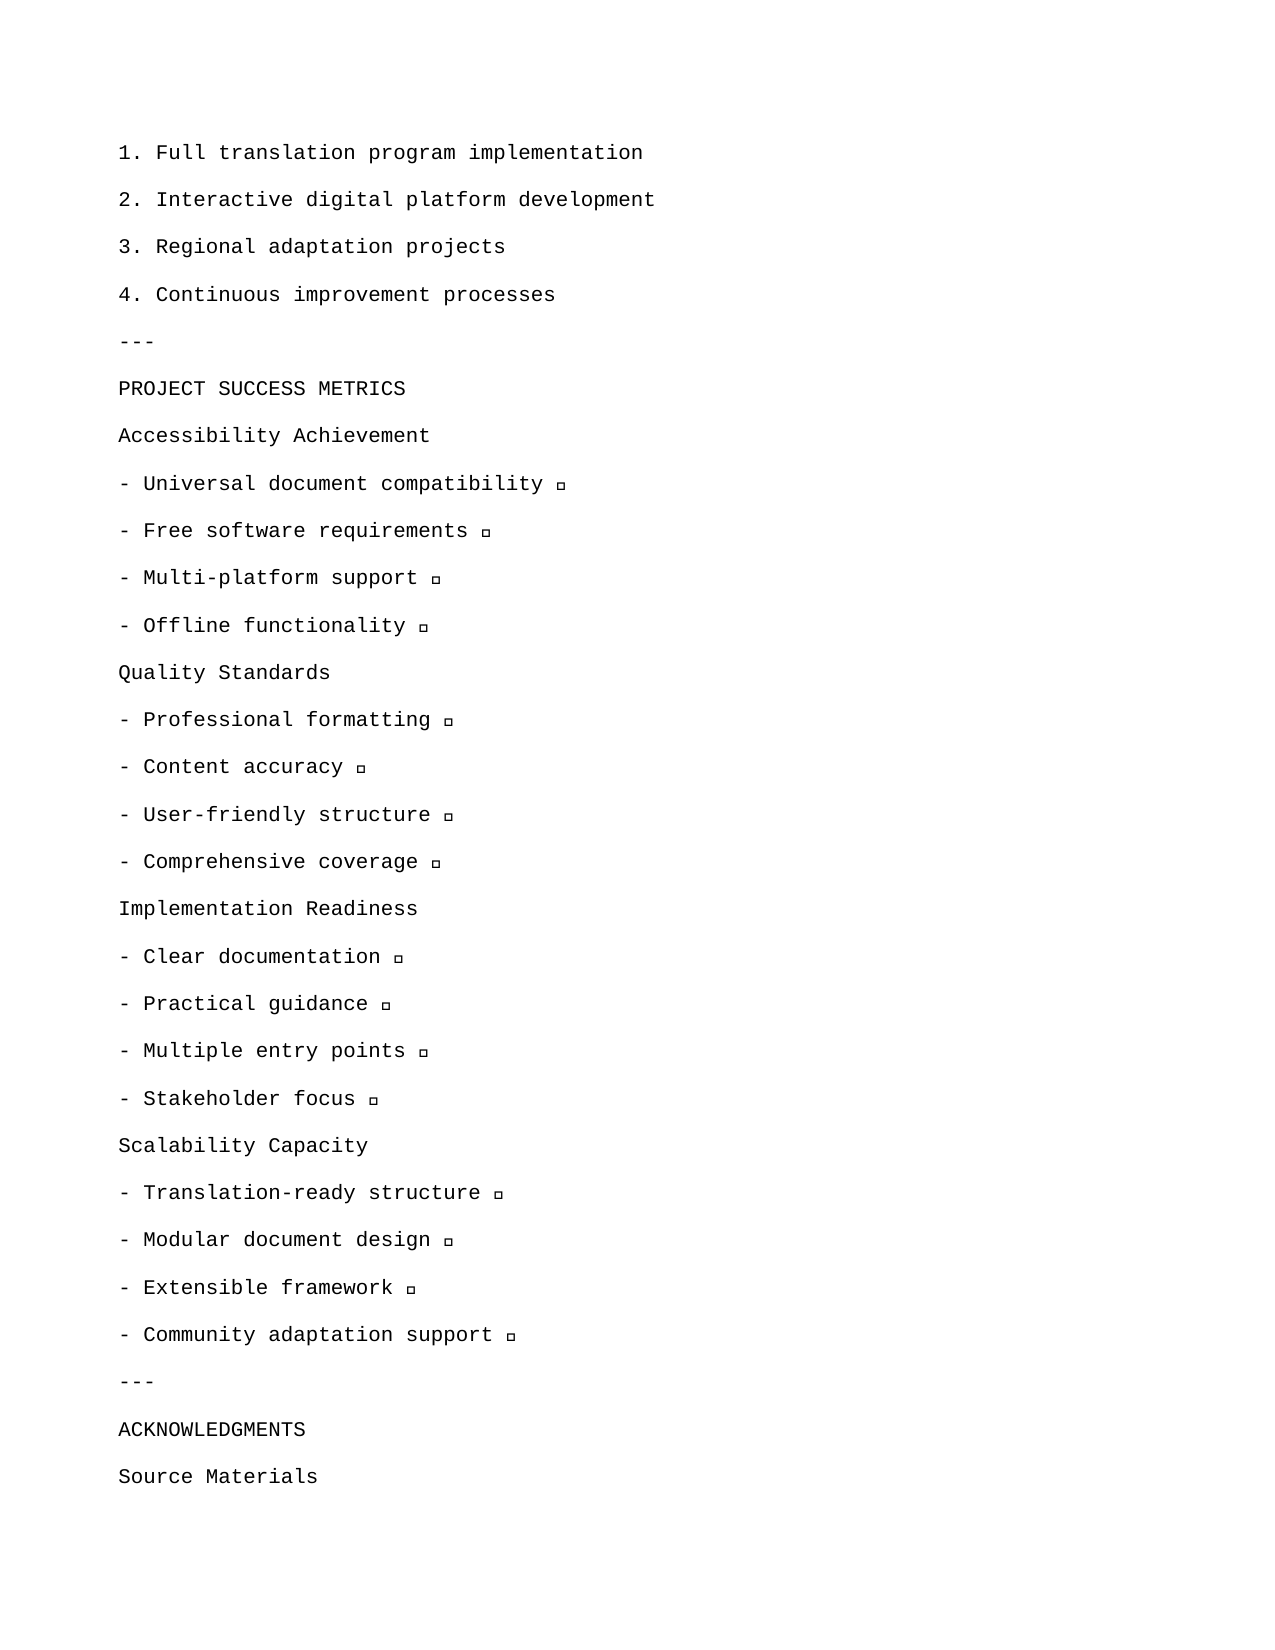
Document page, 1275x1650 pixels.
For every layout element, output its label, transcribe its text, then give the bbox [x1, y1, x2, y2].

text Implementation Readiness [118, 898, 1157, 922]
text Scalability Capacity [118, 1135, 1157, 1158]
text Quality Standards [118, 662, 1157, 686]
text ACKNOWLEDGMENTS [118, 1419, 1157, 1442]
text - Multiple entry points ✅ [118, 1040, 1157, 1064]
text --- [118, 1371, 1157, 1395]
text 4. Continuous improvement processes [118, 284, 1157, 307]
text 1. Full translation program implementation [118, 142, 1157, 165]
text - Comprehensive coverage ✅ [118, 851, 1157, 875]
text 3. Regional adaptation projects [118, 236, 1157, 260]
text - Universal document compatibility ✅ [118, 473, 1157, 496]
text Source Materials [118, 1466, 1157, 1489]
text --- [118, 331, 1157, 354]
text - Offline functionality ✅ [118, 615, 1157, 638]
text 2. Interactive digital platform development [118, 189, 1157, 213]
text - Content accuracy ✅ [118, 757, 1157, 780]
text Accessibility Achievement [118, 426, 1157, 449]
text - Clear documentation ✅ [118, 946, 1157, 969]
text - User-friendly structure ✅ [118, 804, 1157, 827]
text PROJECT SUCCESS METRICS [118, 378, 1157, 402]
text - Multi-platform support ✅ [118, 567, 1157, 591]
text - Stakeholder focus ✅ [118, 1088, 1157, 1111]
text - Extensible framework ✅ [118, 1277, 1157, 1300]
text - Translation-ready structure ✅ [118, 1182, 1157, 1206]
text - Professional formatting ✅ [118, 709, 1157, 733]
text - Practical guidance ✅ [118, 993, 1157, 1017]
text - Community adaptation support ✅ [118, 1324, 1157, 1348]
text - Modular document design ✅ [118, 1229, 1157, 1253]
text - Free software requirements ✅ [118, 520, 1157, 544]
